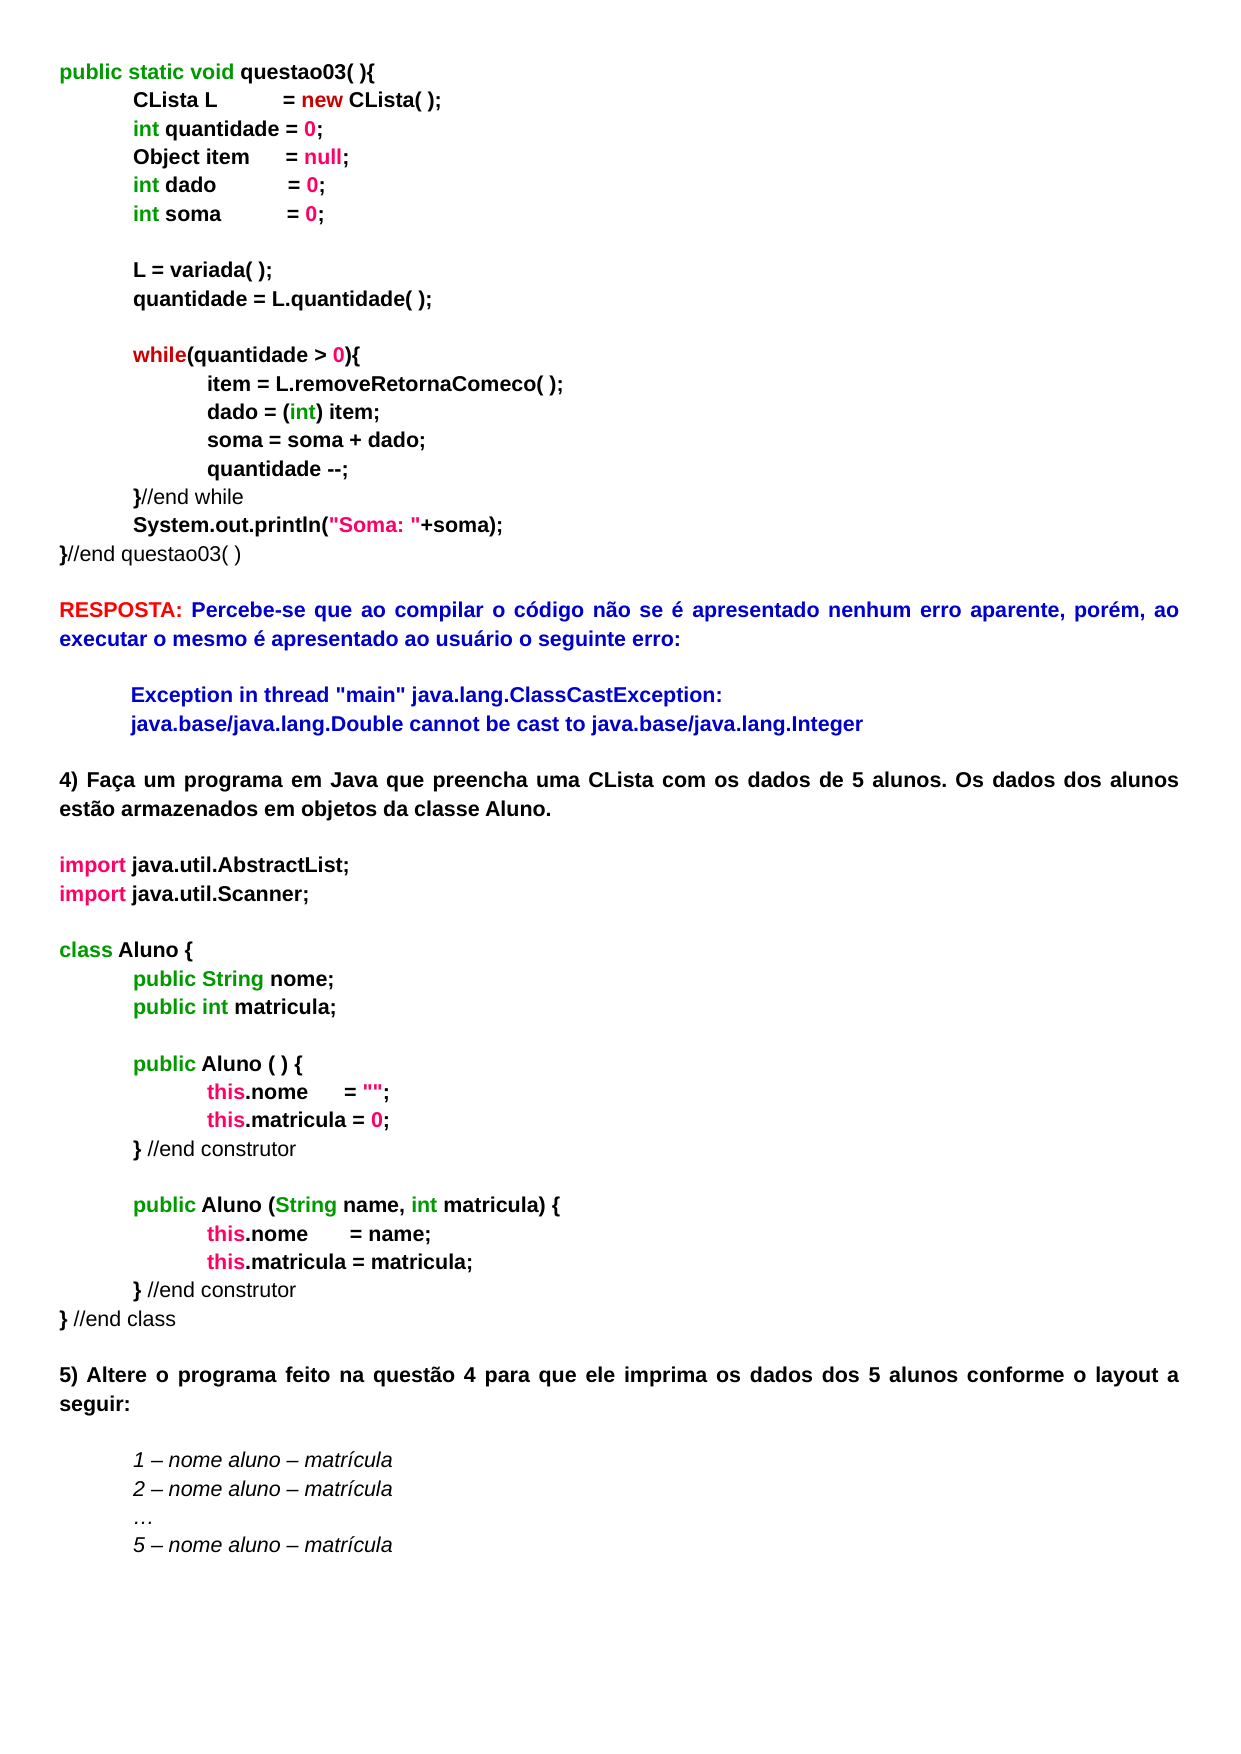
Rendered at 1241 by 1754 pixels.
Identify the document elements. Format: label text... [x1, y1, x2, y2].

text }//end while [59, 484, 1181, 509]
text 1 – nome aluno – matrícula [59, 1447, 1181, 1472]
text 5 – nome aluno – matrícula [59, 1532, 1181, 1557]
text int quantidade = 0; [59, 116, 1181, 140]
text this.matricula = matricula; [59, 1249, 1181, 1274]
text L = variada( ); [59, 257, 1181, 282]
text 2 – nome aluno – matrícula [59, 1476, 1181, 1500]
text this.matricula = 0; [59, 1107, 1181, 1132]
text soma = soma + dado; [59, 427, 1181, 452]
text int soma = 0; [59, 201, 1181, 225]
text public static void questao03( ){ [59, 59, 1181, 84]
text 5) Altere o programa feito na questão 4 para que ele imprima os dados dos 5 alunos conforme o layout a seguir: [59, 1362, 1181, 1415]
text while(quantidade > 0){ [59, 314, 1181, 367]
text Exception in thread "main" java.lang.ClassCastException: [59, 682, 1181, 707]
text class Aluno { [59, 937, 1181, 962]
text item = L.removeRetornaComeco( ); [59, 371, 1181, 395]
text CLista L = new CLista( ); [59, 87, 1181, 112]
text } //end class [59, 1306, 1181, 1330]
text public Aluno (String name, int matricula) { [59, 1192, 1181, 1217]
text Object item = null; [59, 144, 1181, 169]
text RESPOSTA: Percebe-se que ao compilar o código não se é apresentado nenhum erro aparente, porém, ao executar o mesmo é apresentado ao usuário o seguinte erro: [59, 597, 1181, 650]
text this.nome = ""; [59, 1079, 1181, 1104]
text dado = (int) item; [59, 399, 1181, 424]
text } //end construtor [59, 1277, 1181, 1302]
text public Aluno ( ) { [59, 1051, 1181, 1075]
text } //end construtor [59, 1136, 1181, 1160]
text java.base/java.lang.Double cannot be cast to java.base/java.lang.Integer [59, 711, 1181, 735]
text quantidade --; [59, 456, 1181, 480]
text public int matricula; [59, 994, 1181, 1019]
text int dado = 0; [59, 172, 1181, 197]
text }//end questao03( ) [59, 541, 1181, 565]
text 4) Faça um programa em Java que preencha uma CLista com os dados de 5 alunos. Os dados dos alunos estão armazenados em objetos da classe Aluno. [59, 767, 1181, 820]
text import java.util.Scanner; [59, 881, 1181, 905]
text import java.util.AbstractList; [59, 852, 1181, 877]
text public String nome; [59, 966, 1181, 990]
text … [59, 1504, 1181, 1529]
text System.out.println("Soma: "+soma); [59, 512, 1181, 537]
text this.nome = name; [59, 1221, 1181, 1245]
text quantidade = L.quantidade( ); [59, 286, 1181, 310]
